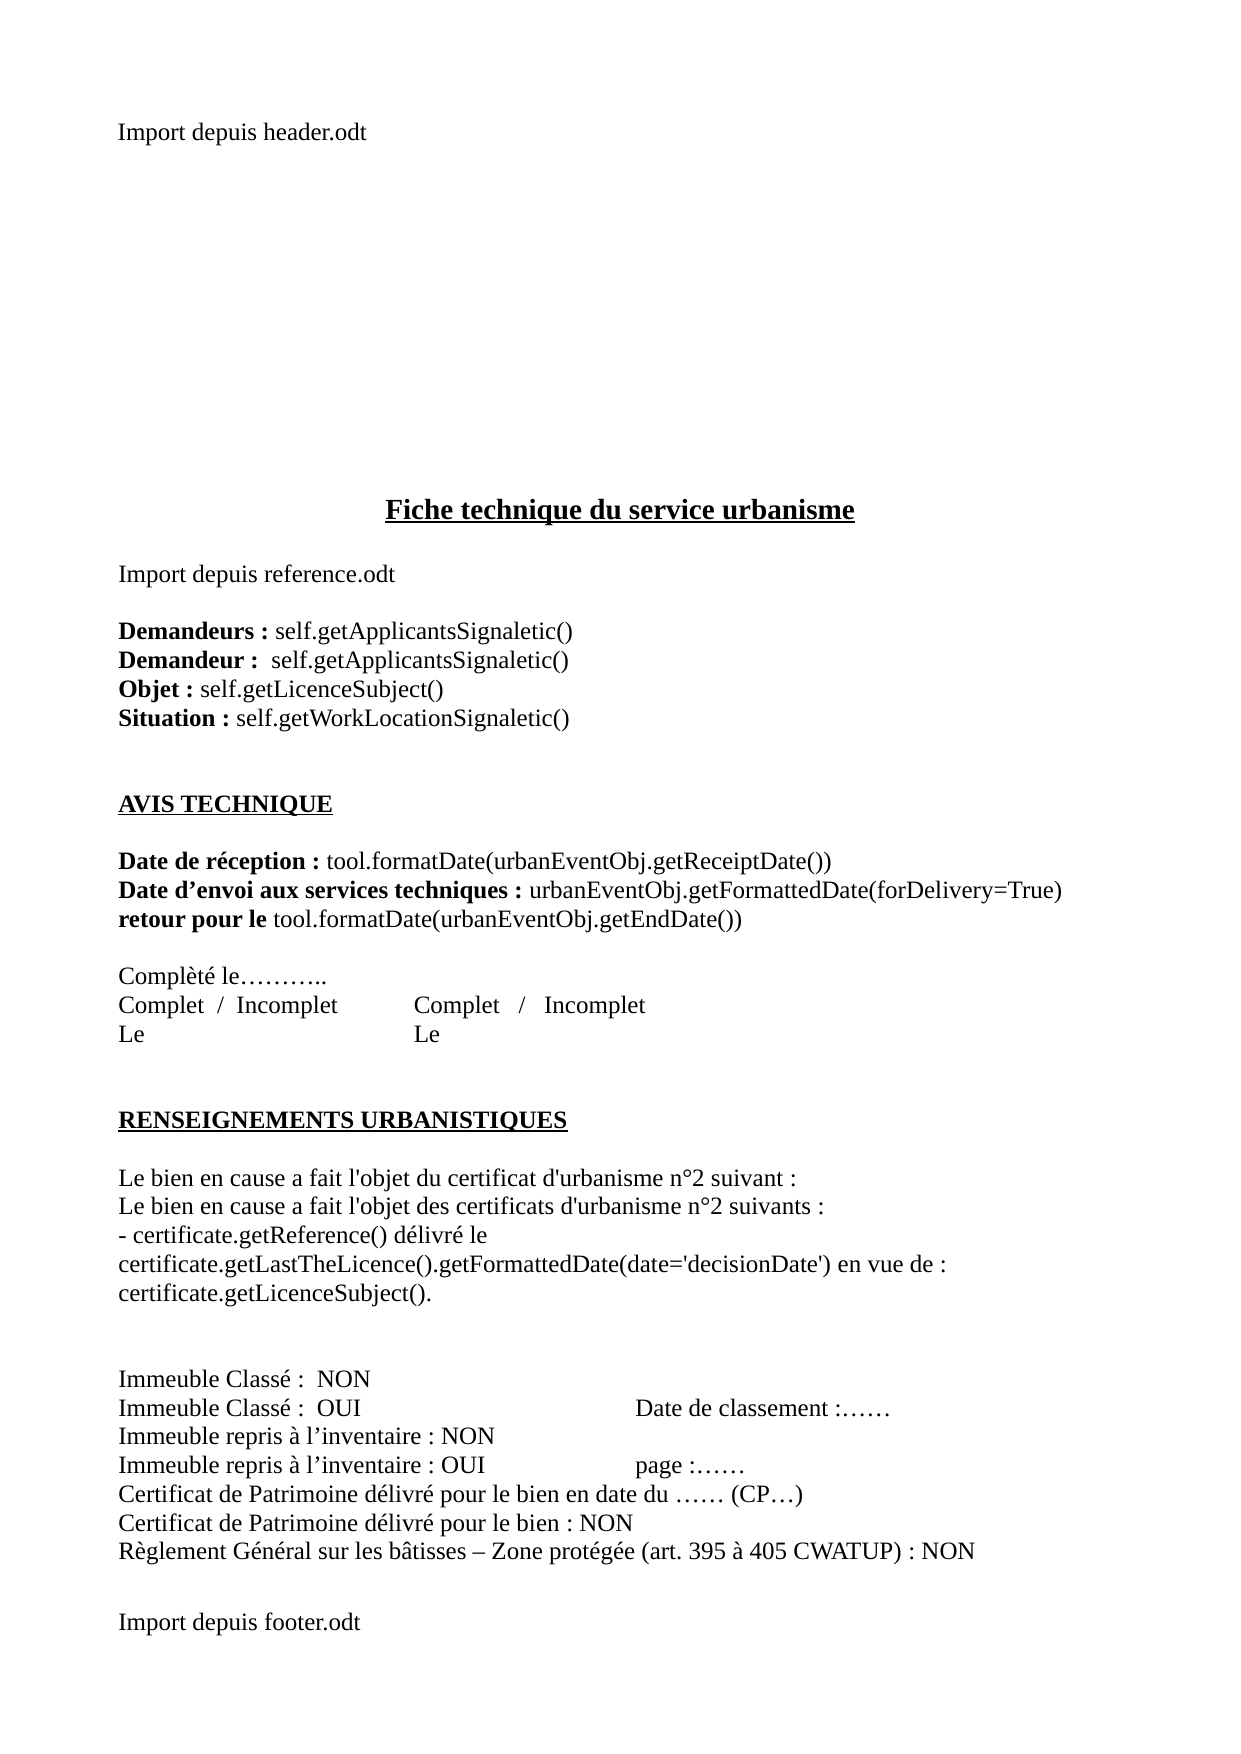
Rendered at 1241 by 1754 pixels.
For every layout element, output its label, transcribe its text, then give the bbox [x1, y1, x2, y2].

text Complet / Incomplet Complet / Incomplet [118, 990, 1122, 1019]
text Immeuble Classé : OUI Date de classement :…… [118, 1393, 1122, 1421]
text Le bien en cause a fait l'objet des certificats d'urbanisme n°2 suivants : [118, 1191, 1122, 1220]
text Demandeurs : self.getApplicantsSignaletic() [118, 616, 1122, 645]
text Date d’envoi aux services techniques : urbanEventObj.getFormattedDate(forDelivery=True) retour pour le tool.formatDate(urbanEventObj.getEndDate()) [118, 875, 1122, 933]
text Objet : self.getLicenceSubject() [118, 674, 1122, 703]
text Règlement Général sur les bâtisses – Zone protégée (art. 395 à 405 CWATUP) : NON [118, 1536, 1122, 1565]
text Immeuble repris à l’inventaire : OUI page :…… [118, 1450, 1122, 1479]
text Complèté le……….. [118, 961, 1122, 990]
text Certificat de Patrimoine délivré pour le bien en date du …… (CP…) [118, 1479, 1122, 1508]
text Le bien en cause a fait l'objet du certificat d'urbanisme n°2 suivant : [118, 1163, 1122, 1191]
title Fiche technique du service urbanisme [118, 492, 1122, 525]
title RENSEIGNEMENTS URBANISTIQUES [118, 1105, 1122, 1134]
title AVIS TECHNIQUE [118, 789, 1122, 818]
text Situation : self.getWorkLocationSignaletic() [118, 703, 1122, 731]
text Import depuis header.odt [117, 117, 538, 146]
text Date de réception : tool.formatDate(urbanEventObj.getReceiptDate()) [118, 846, 1122, 875]
text Demandeur : self.getApplicantsSignaletic() [118, 645, 1122, 674]
text Immeuble repris à l’inventaire : NON [118, 1421, 1122, 1450]
text Immeuble Classé : NON [118, 1364, 1122, 1393]
text Le Le [118, 1019, 1122, 1048]
text - certificate.getReference() délivré le certificate.getLastTheLicence().getFormattedDate(date='decisionDate') en vue de : certificate.getLicenceSubject(). [118, 1220, 1122, 1306]
text Certificat de Patrimoine délivré pour le bien : NON [118, 1508, 1122, 1536]
text Import depuis reference.odt [118, 559, 1122, 588]
